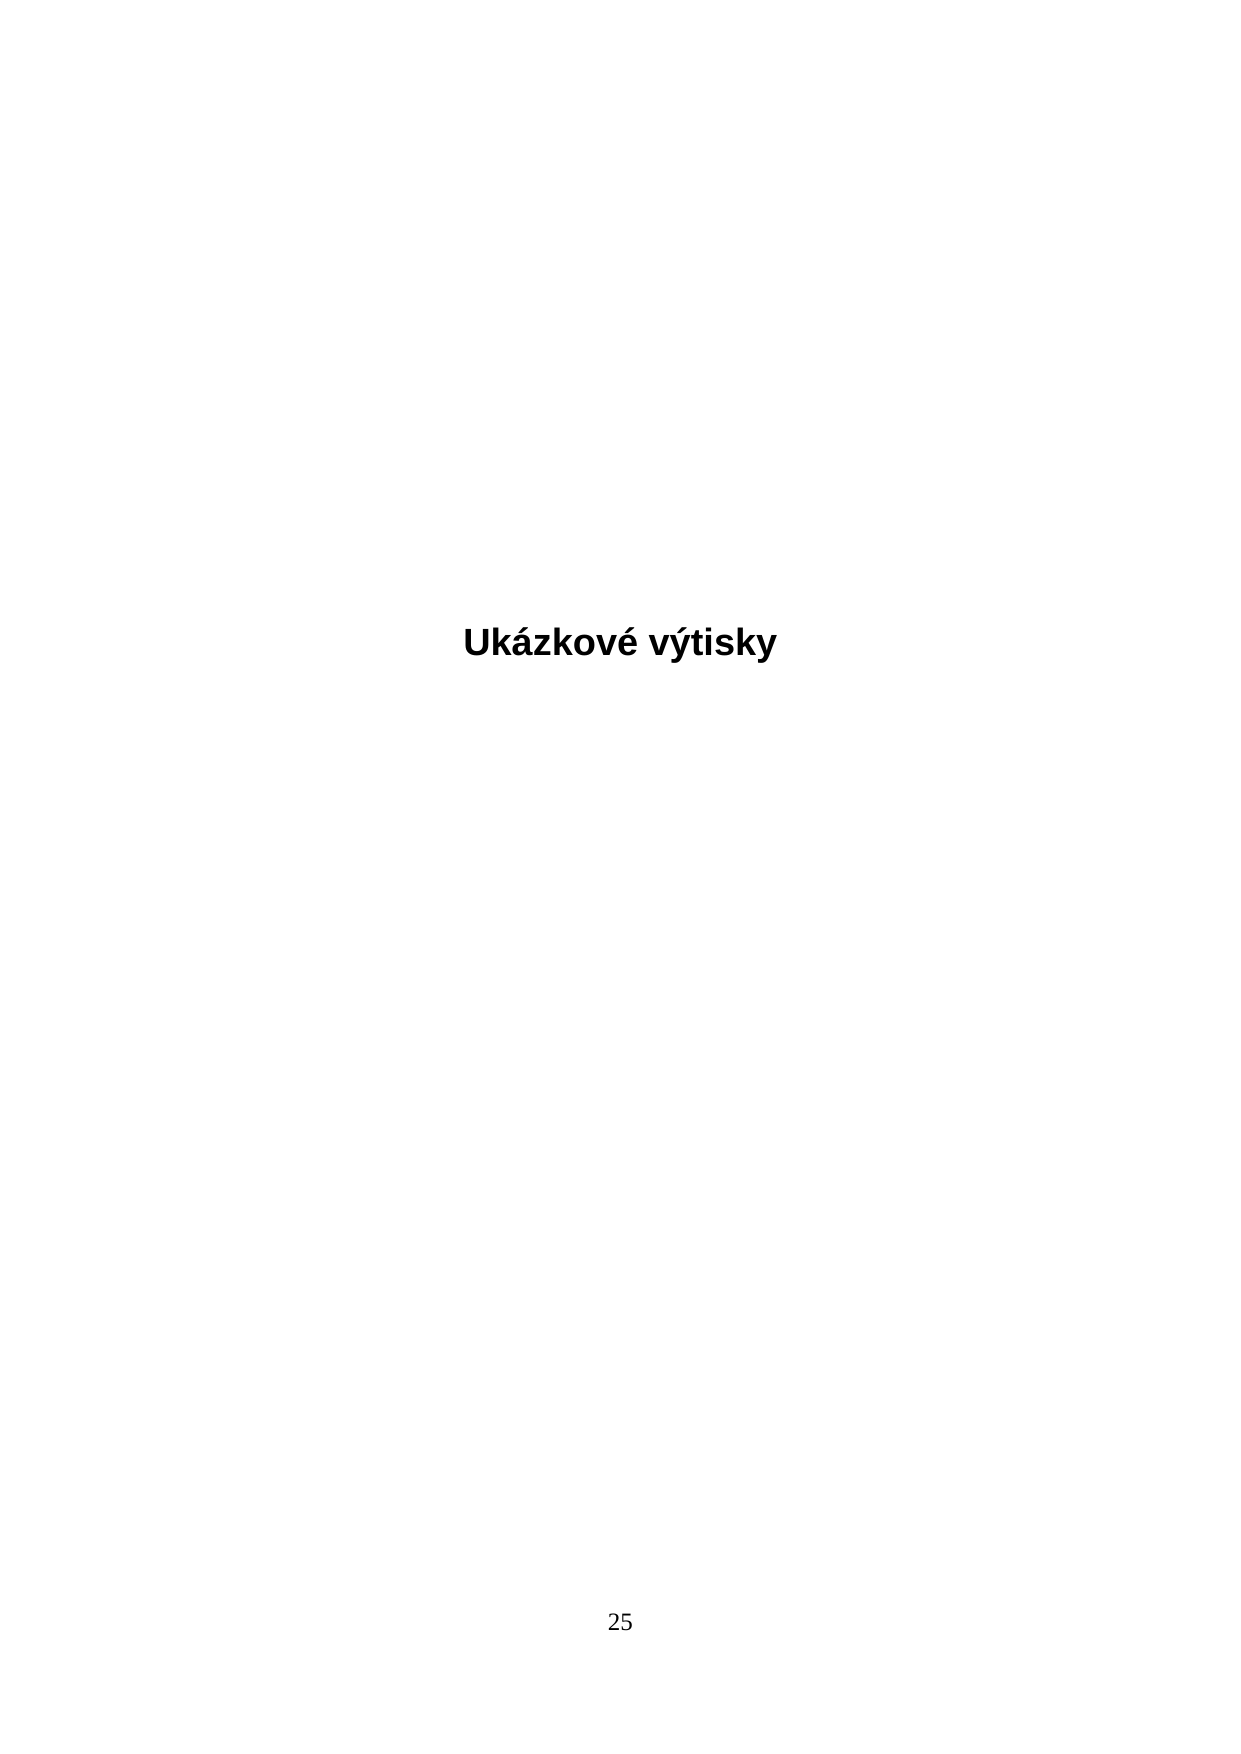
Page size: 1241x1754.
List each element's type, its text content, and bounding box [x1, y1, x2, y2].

subtitle Ukázkové výtisky [118, 620, 1122, 664]
